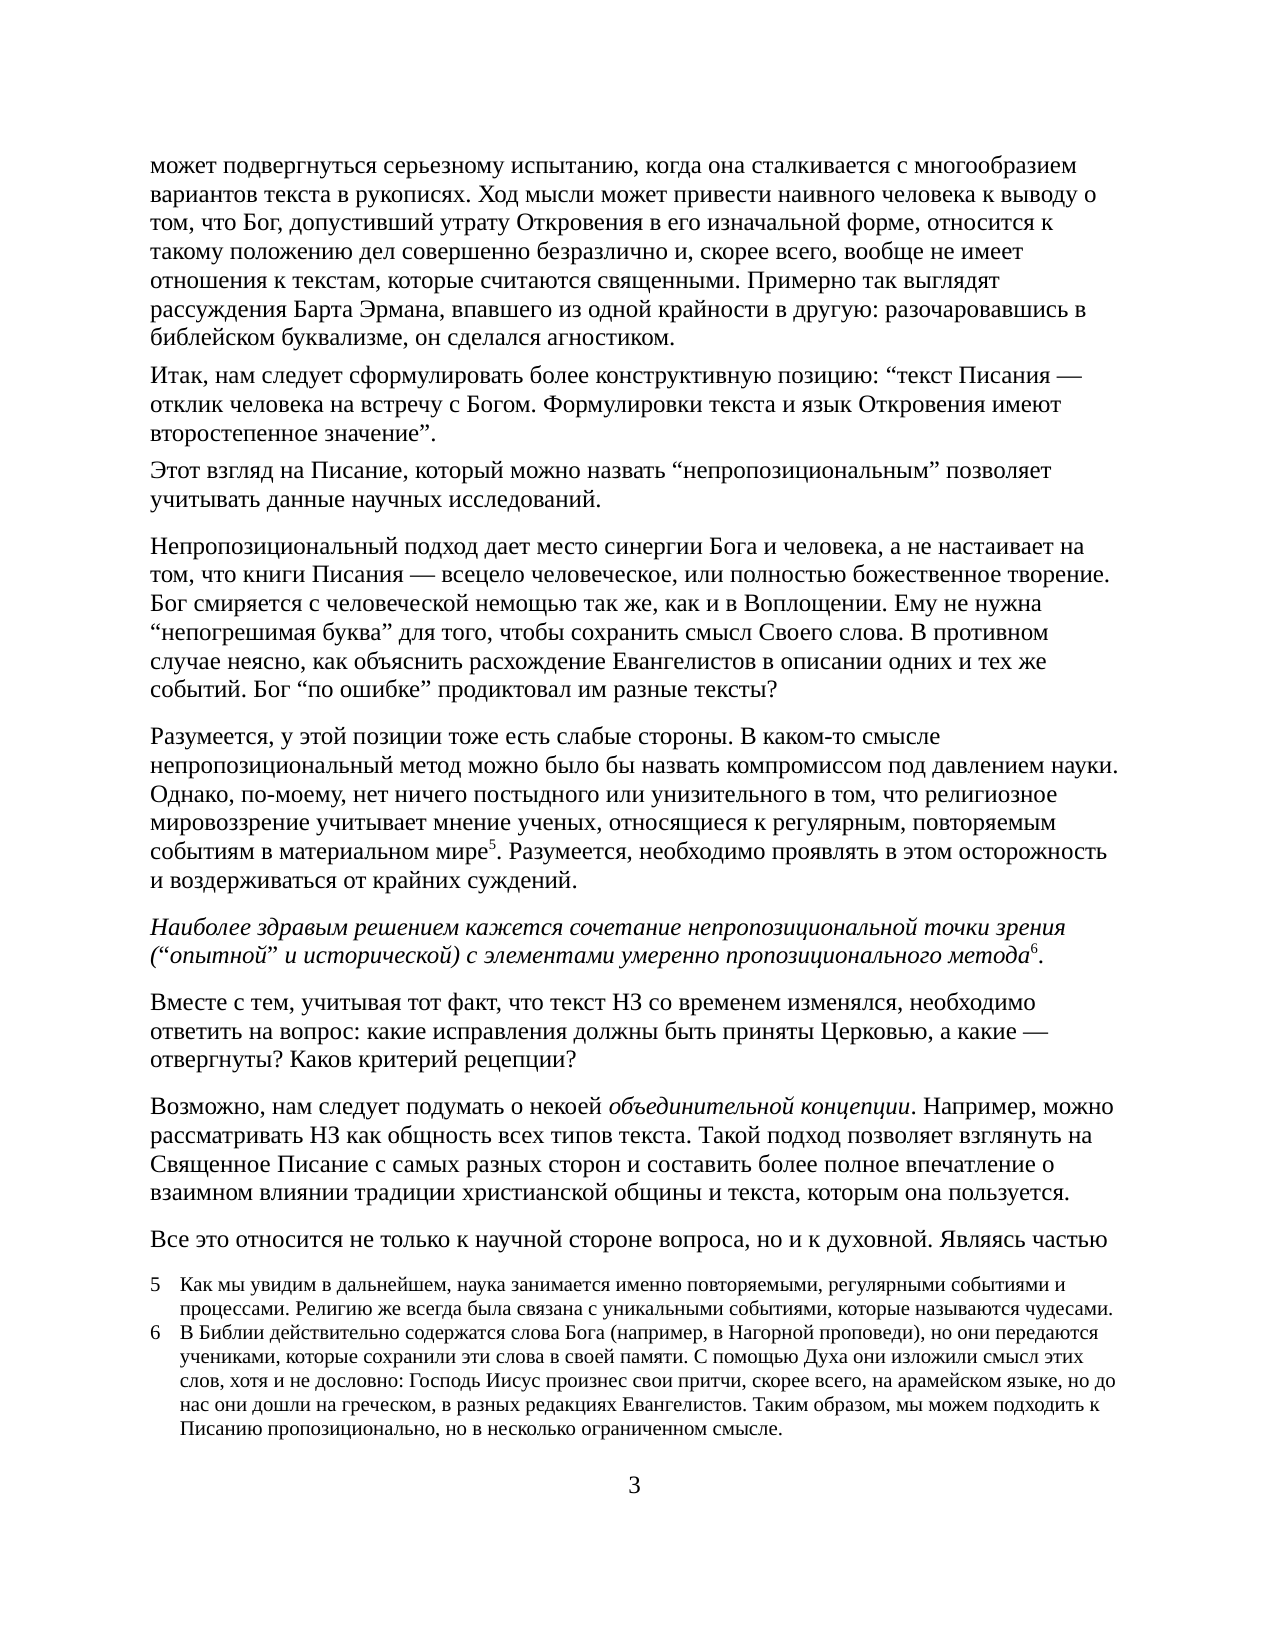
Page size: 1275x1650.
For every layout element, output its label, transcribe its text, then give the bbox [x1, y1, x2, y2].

text Все это относится не только к научной стороне вопроса, но и к духовной. Являясь частью [150, 1224, 1125, 1253]
text Этот взгляд на Писание, который можно назвать “непропозициональным” позволяет учитывать данные научных исследований. [150, 455, 1125, 513]
text Наиболее здравым решением кажется сочетание непропозициональной точки зрения (“опытной” и исторической) с элементами умеренно пропозиционального метода. [150, 912, 1125, 969]
text Возможно, нам следует подумать о некоей объединительной концепции. Например, можно рассматривать НЗ как общность всех типов текста. Такой подход позволяет взглянуть на Священное Писание с самых разных сторон и составить более полное впечатление о взаимном влиянии традиции христианской общины и текста, которым она пользуется. [150, 1091, 1125, 1206]
text Непропозициональный подход дает место синергии Бога и человека, а не настаивает на том, что книги Писания — всецело человеческое, или полностью божественное творение. Бог смиряется с человеческой немощью так же, как и в Воплощении. Ему не нужна “непогрешимая буква” для того, чтобы сохранить смысл Своего слова. В противном случае неясно, как объяснить расхождение Евангелистов в описании одних и тех же событий. Бог “по ошибке” продиктовал им разные тексты? [150, 531, 1125, 703]
text может подвергнуться серьезному испытанию, когда она сталкивается с многообразием вариантов текста в рукописях. Ход мысли может привести наивного человека к выводу о том, что Бог, допустивший утрату Откровения в его изначальной форме, относится к такому положению дел совершенно безразлично и, скорее всего, вообще не имеет отношения к текстам, которые считаются священными. Примерно так выглядят рассуждения Барта Эрмана, впавшего из одной крайности в другую: разочаровавшись в библейском буквализме, он сделался агностиком. [150, 150, 1125, 351]
text Разумеется, у этой позиции тоже есть слабые стороны. В каком-то смысле непропозициональный метод можно было бы назвать компромиссом под давлением науки. Однако, по-моему, нет ничего постыдного или унизительного в том, что религиозное мировоззрение учитывает мнение ученых, относящиеся к регулярным, повторяемым событиям в материальном мире. Разумеется, необходимо проявлять в этом осторожность и воздерживаться от крайних суждений. [150, 721, 1125, 894]
text В Библии действительно содержатся слова Бога (например, в Нагорной проповеди), но они передаются учениками, которые сохранили эти слова в своей памяти. С помощью Духа они изложили смысл этих слов, хотя и не дословно: Господь Иисус произнес свои притчи, скорее всего, на арамейском языке, но до нас они дошли на греческом, в разных редакциях Евангелистов. Таким образом, мы можем подходить к Писанию пропозиционально, но в несколько ограниченном смысле. [150, 1320, 1125, 1440]
text Итак, нам следует сформулировать более конструктивную позицию: “текст Писания — отклик человека на встречу с Богом. Формулировки текста и язык Откровения имеют второстепенное значение”. [150, 360, 1125, 446]
text Как мы увидим в дальнейшем, наука занимается именно повторяемыми, регулярными событиями и процессами. Религию же всегда была связана с уникальными событиями, которые называются чудесами. [150, 1272, 1125, 1320]
text Вместе с тем, учитывая тот факт, что текст НЗ со временем изменялся, необходимо ответить на вопрос: какие исправления должны быть приняты Церковью, а какие — отвергнуты? Каков критерий рецепции? [150, 987, 1125, 1073]
